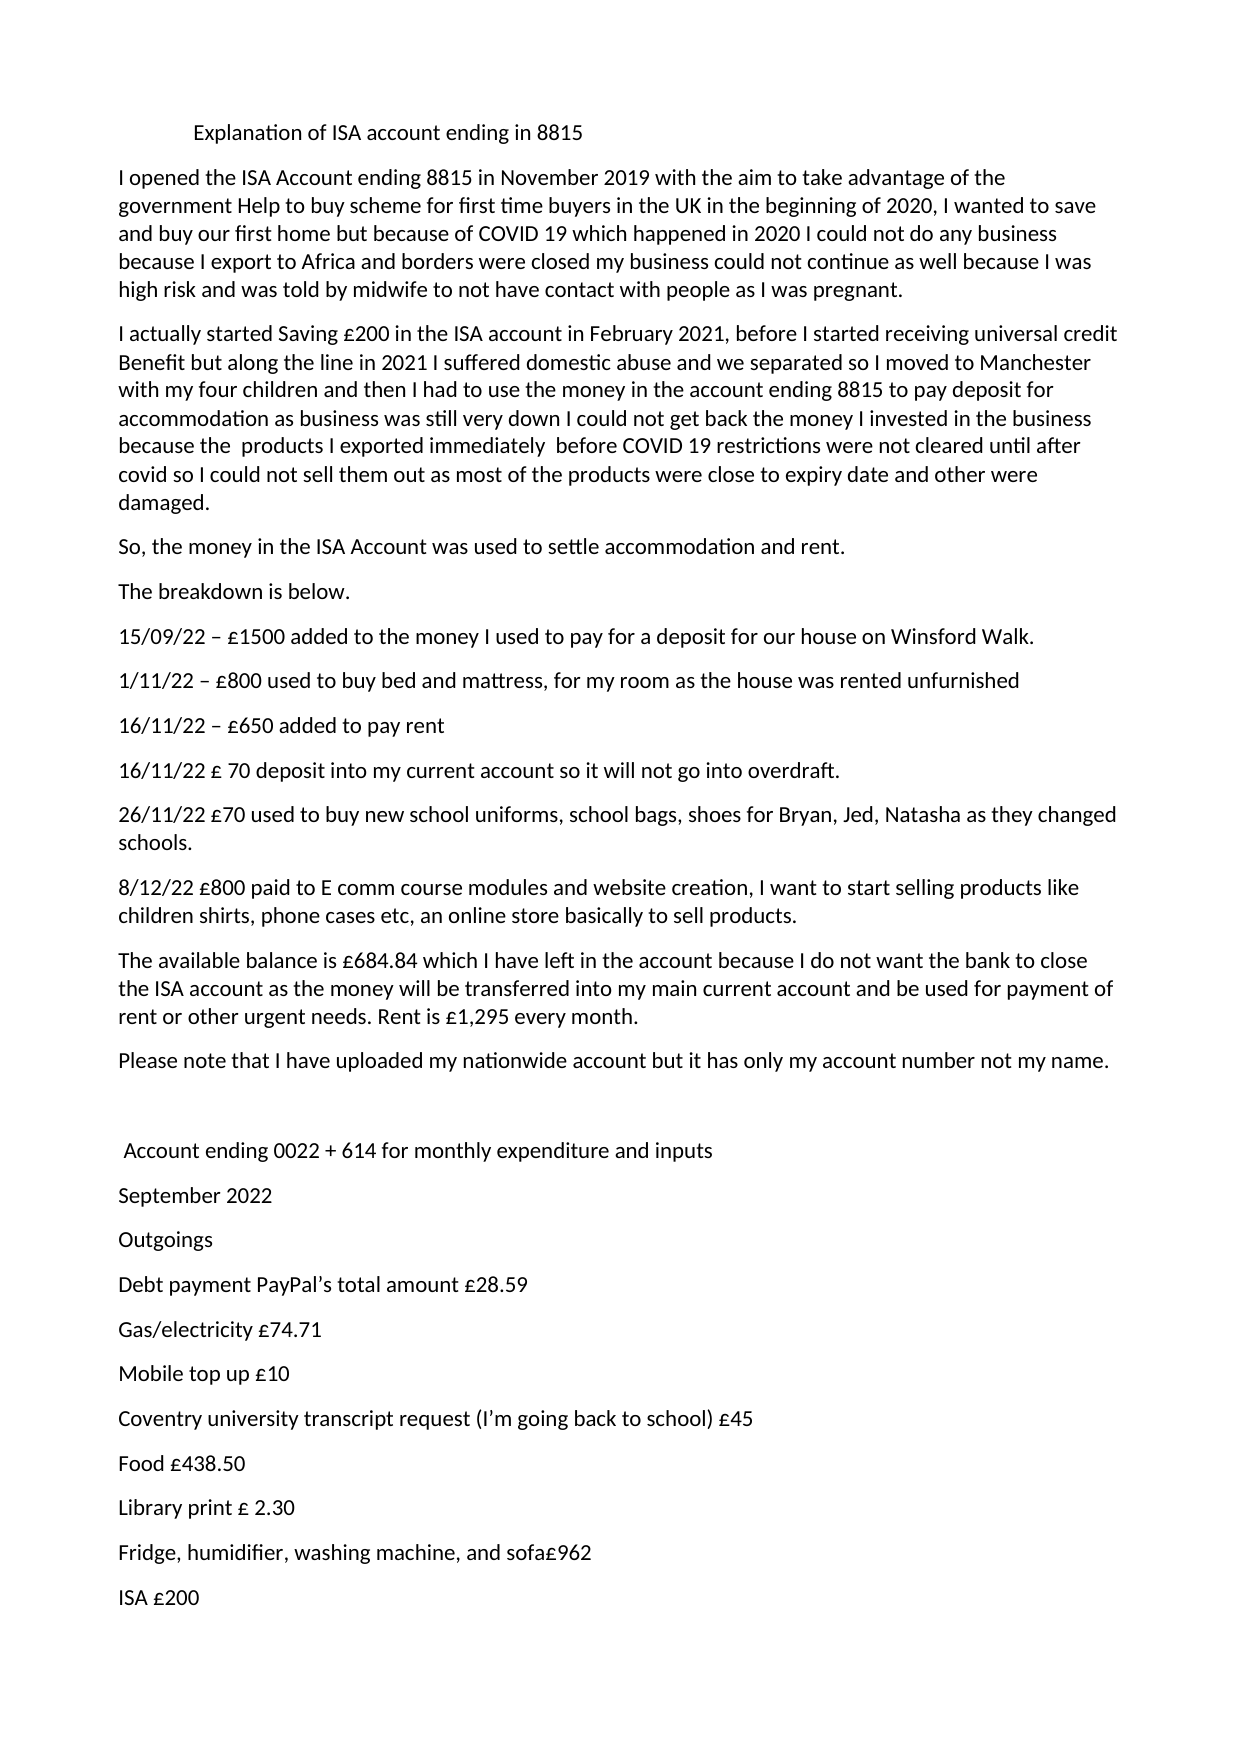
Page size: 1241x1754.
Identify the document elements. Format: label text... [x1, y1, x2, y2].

text Coventry university transcript request (I’m going back to school) £45 [118, 1404, 1122, 1432]
text The available balance is £684.84 which I have left in the account because I do not want the bank to close the ISA account as the money will be transferred into my main current account and be used for payment of rent or other urgent needs. Rent is £1,295 every month. [118, 946, 1122, 1030]
text The breakdown is below. [118, 577, 1122, 605]
text Food £438.50 [118, 1449, 1122, 1477]
text Library print £ 2.30 [118, 1493, 1122, 1522]
text 16/11/22 £ 70 deposit into my current account so it will not go into overdraft. [118, 756, 1122, 784]
text Explanation of ISA account ending in 8815 [118, 118, 1122, 146]
text So, the money in the ISA Account was used to settle accommodation and rent. [118, 532, 1122, 560]
text Account ending 0022 + 614 for monthly expenditure and inputs [118, 1136, 1122, 1164]
text ISA £200 [118, 1583, 1122, 1611]
text Outgoings [118, 1225, 1122, 1253]
text 8/12/22 £800 paid to E comm course modules and website creation, I want to start selling products like children shirts, phone cases etc, an online store basically to sell products. [118, 873, 1122, 929]
text Debt payment PayPal’s total amount £28.59 [118, 1270, 1122, 1298]
text Gas/electricity £74.71 [118, 1315, 1122, 1343]
text 16/11/22 – £650 added to pay rent [118, 711, 1122, 739]
text I opened the ISA Account ending 8815 in November 2019 with the aim to take advantage of the government Help to buy scheme for first time buyers in the UK in the beginning of 2020, I wanted to save and buy our first home but because of COVID 19 which happened in 2020 I could not do any business because I export to Africa and borders were closed my business could not continue as well because I was high risk and was told by midwife to not have contact with people as I was pregnant. [118, 163, 1122, 303]
text 26/11/22 £70 used to buy new school uniforms, school bags, shoes for Bryan, Jed, Natasha as they changed schools. [118, 801, 1122, 857]
text Please note that I have uploaded my nationwide account but it has only my account number not my name. [118, 1047, 1122, 1075]
text 1/11/22 – £800 used to buy bed and mattress, for my room as the house was rented unfurnished [118, 666, 1122, 694]
text Fridge, humidifier, washing machine, and sofa£962 [118, 1538, 1122, 1566]
text Mobile top up £10 [118, 1359, 1122, 1387]
text September 2022 [118, 1181, 1122, 1209]
text I actually started Saving £200 in the ISA account in February 2021, before I started receiving universal credit Benefit but along the line in 2021 I suffered domestic abuse and we separated so I moved to Manchester with my four children and then I had to use the money in the account ending 8815 to pay deposit for accommodation as business was still very down I could not get back the money I invested in the business because the products I exported immediately before COVID 19 restrictions were not cleared until after covid so I could not sell them out as most of the products were close to expiry date and other were damaged. [118, 319, 1122, 516]
text 15/09/22 – £1500 added to the money I used to pay for a deposit for our house on Winsford Walk. [118, 622, 1122, 650]
